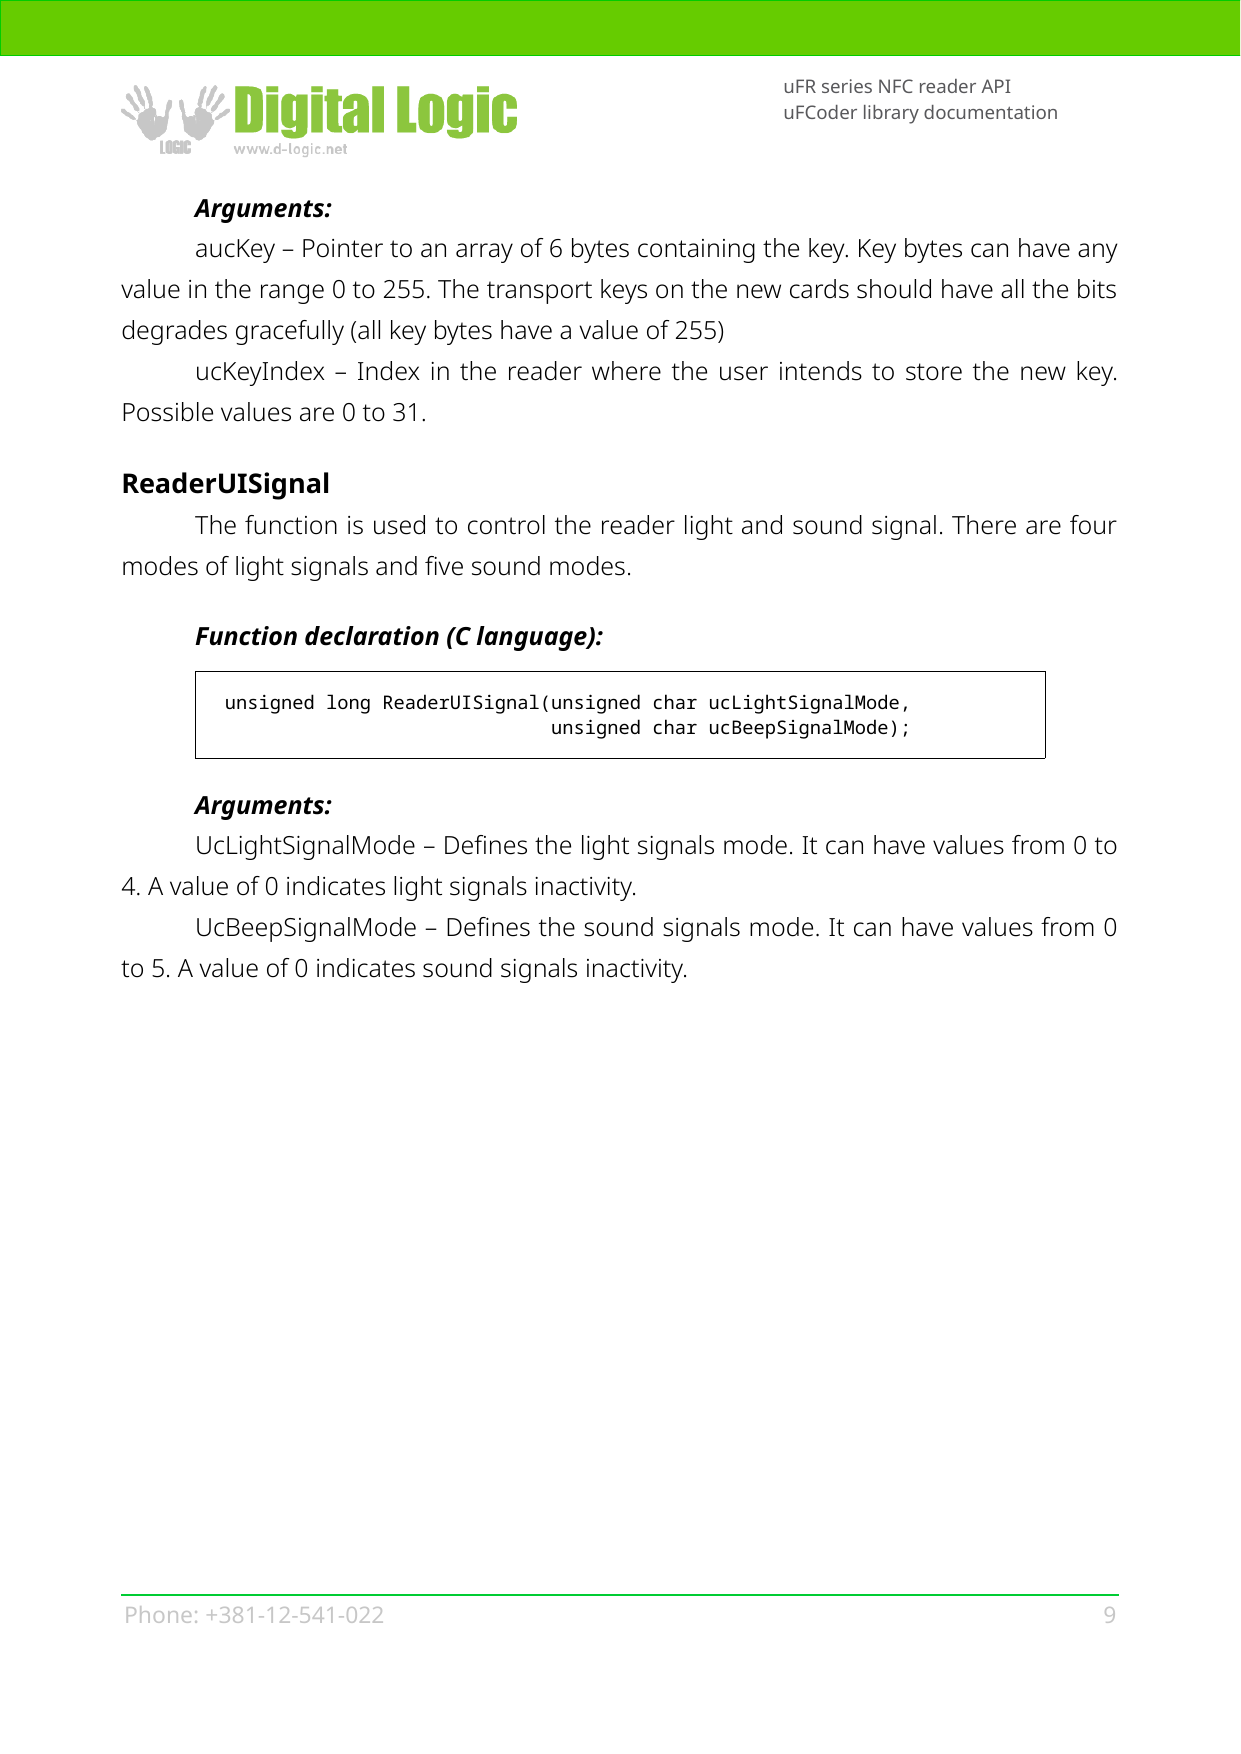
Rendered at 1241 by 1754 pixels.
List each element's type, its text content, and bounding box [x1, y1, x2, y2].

text unsigned long ReaderUISignal(unsigned char ucLightSignalMode, unsigned char ucBeepSignalMode); [196, 672, 1045, 758]
subtitle Arguments: [195, 787, 1119, 822]
text The function is used to control the reader light and sound signal. There are four modes of light signals and five sound modes. [121, 508, 1119, 583]
text aucKey – Pointer to an array of 6 bytes containing the key. Key bytes can have any value in the range 0 to 255. The transport keys on the new cards should have all the bits degrades gracefully (all key bytes have a value of 255) [121, 231, 1119, 347]
text UcLightSignalMode – Defines the light signals mode. It can have values from 0 to 4. A value of 0 indicates light signals inactivity. [121, 828, 1119, 903]
text ucKeyIndex – Index in the reader where the user intends to store the new key. Possible values are 0 to 31. [121, 353, 1119, 428]
subtitle Function declaration (C language): [195, 619, 1119, 653]
subtitle Arguments: [195, 190, 1119, 224]
subtitle ReaderUISignal [121, 464, 1119, 501]
picture [118, 84, 520, 158]
text UcBeepSignalMode – Defines the sound signals mode. It can have values from 0 to 5. A value of 0 indicates sound signals inactivity. [121, 910, 1119, 984]
